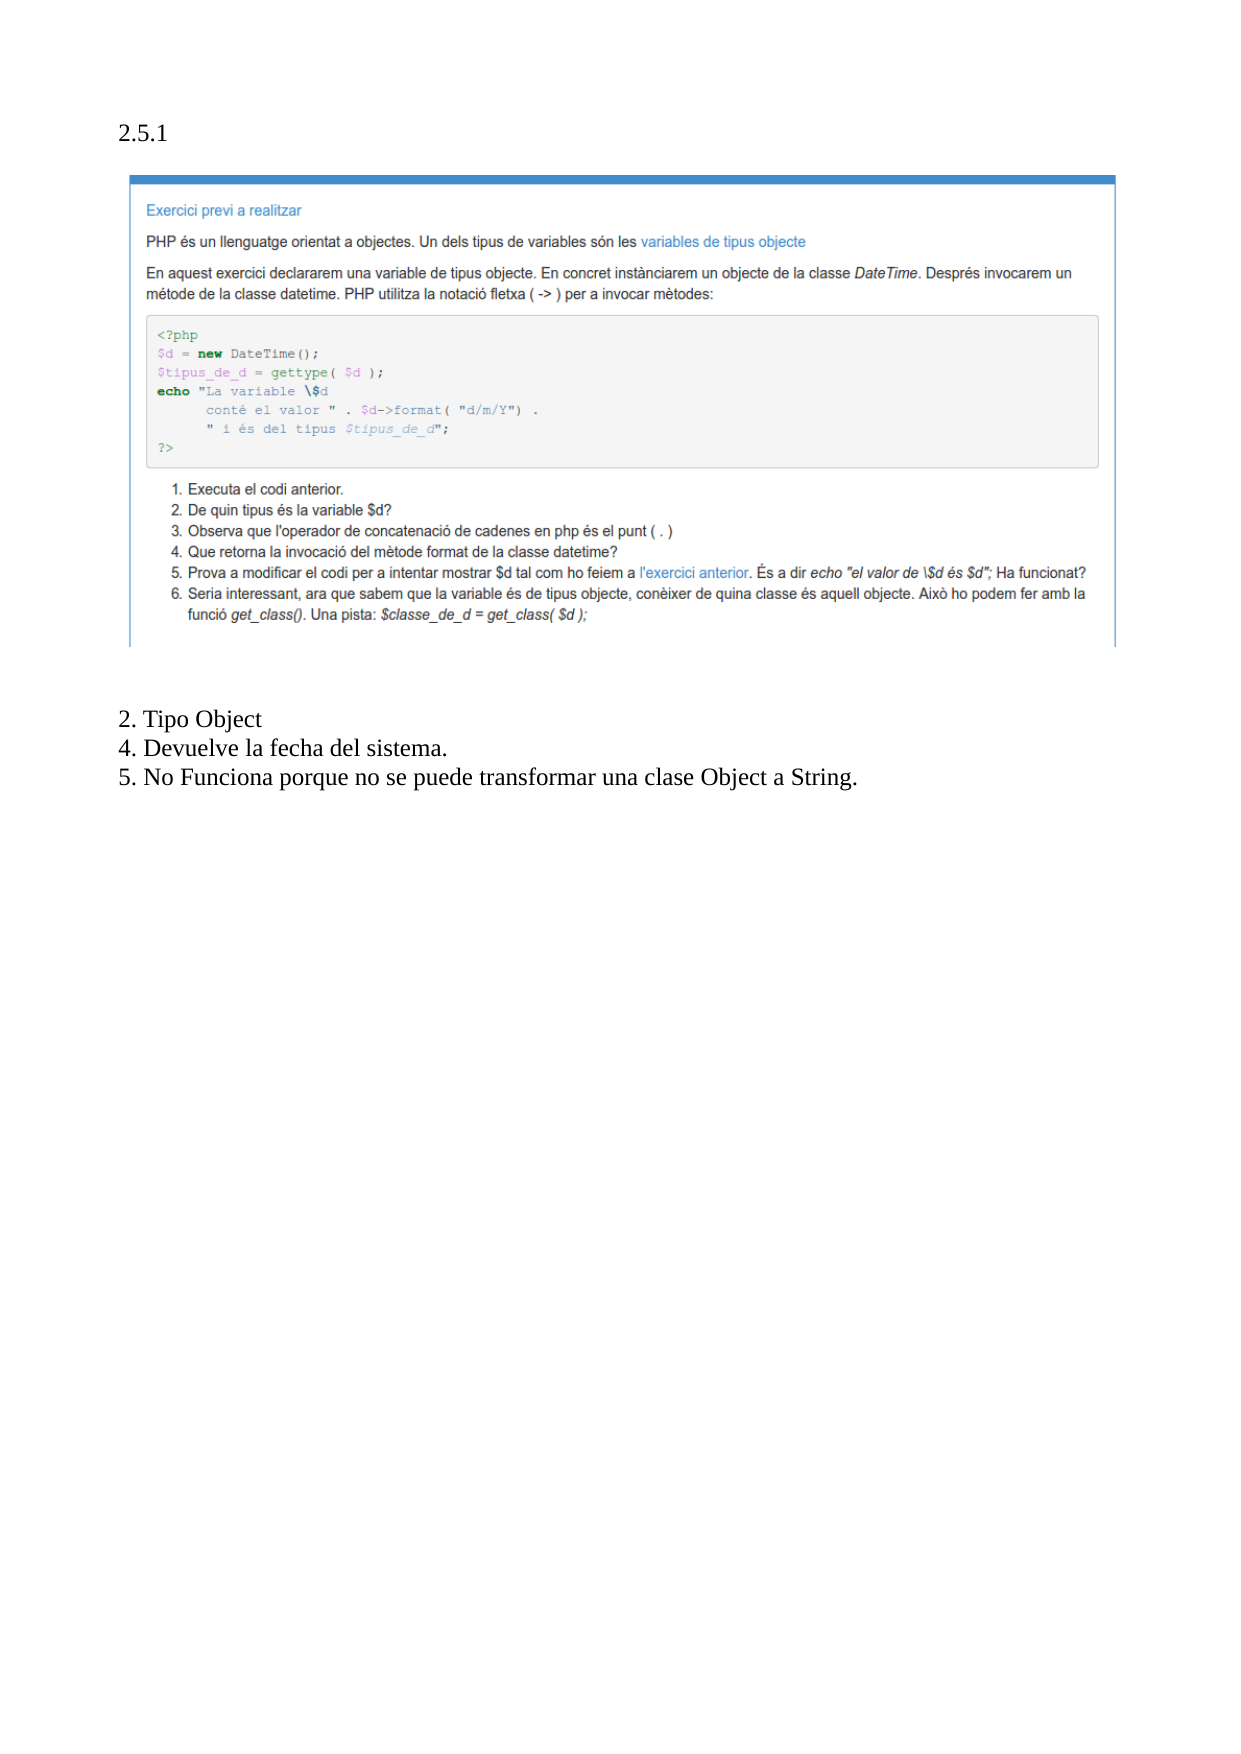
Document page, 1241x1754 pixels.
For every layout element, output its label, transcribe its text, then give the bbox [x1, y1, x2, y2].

text 5. No Funciona porque no se puede transformar una clase Object a String. [118, 762, 1122, 791]
text 2.5.1 [118, 118, 1122, 147]
text 4. Devuelve la fecha del sistema. [118, 733, 1122, 762]
text 2. Tipo Object [118, 704, 1122, 733]
picture [118, 175, 1123, 647]
